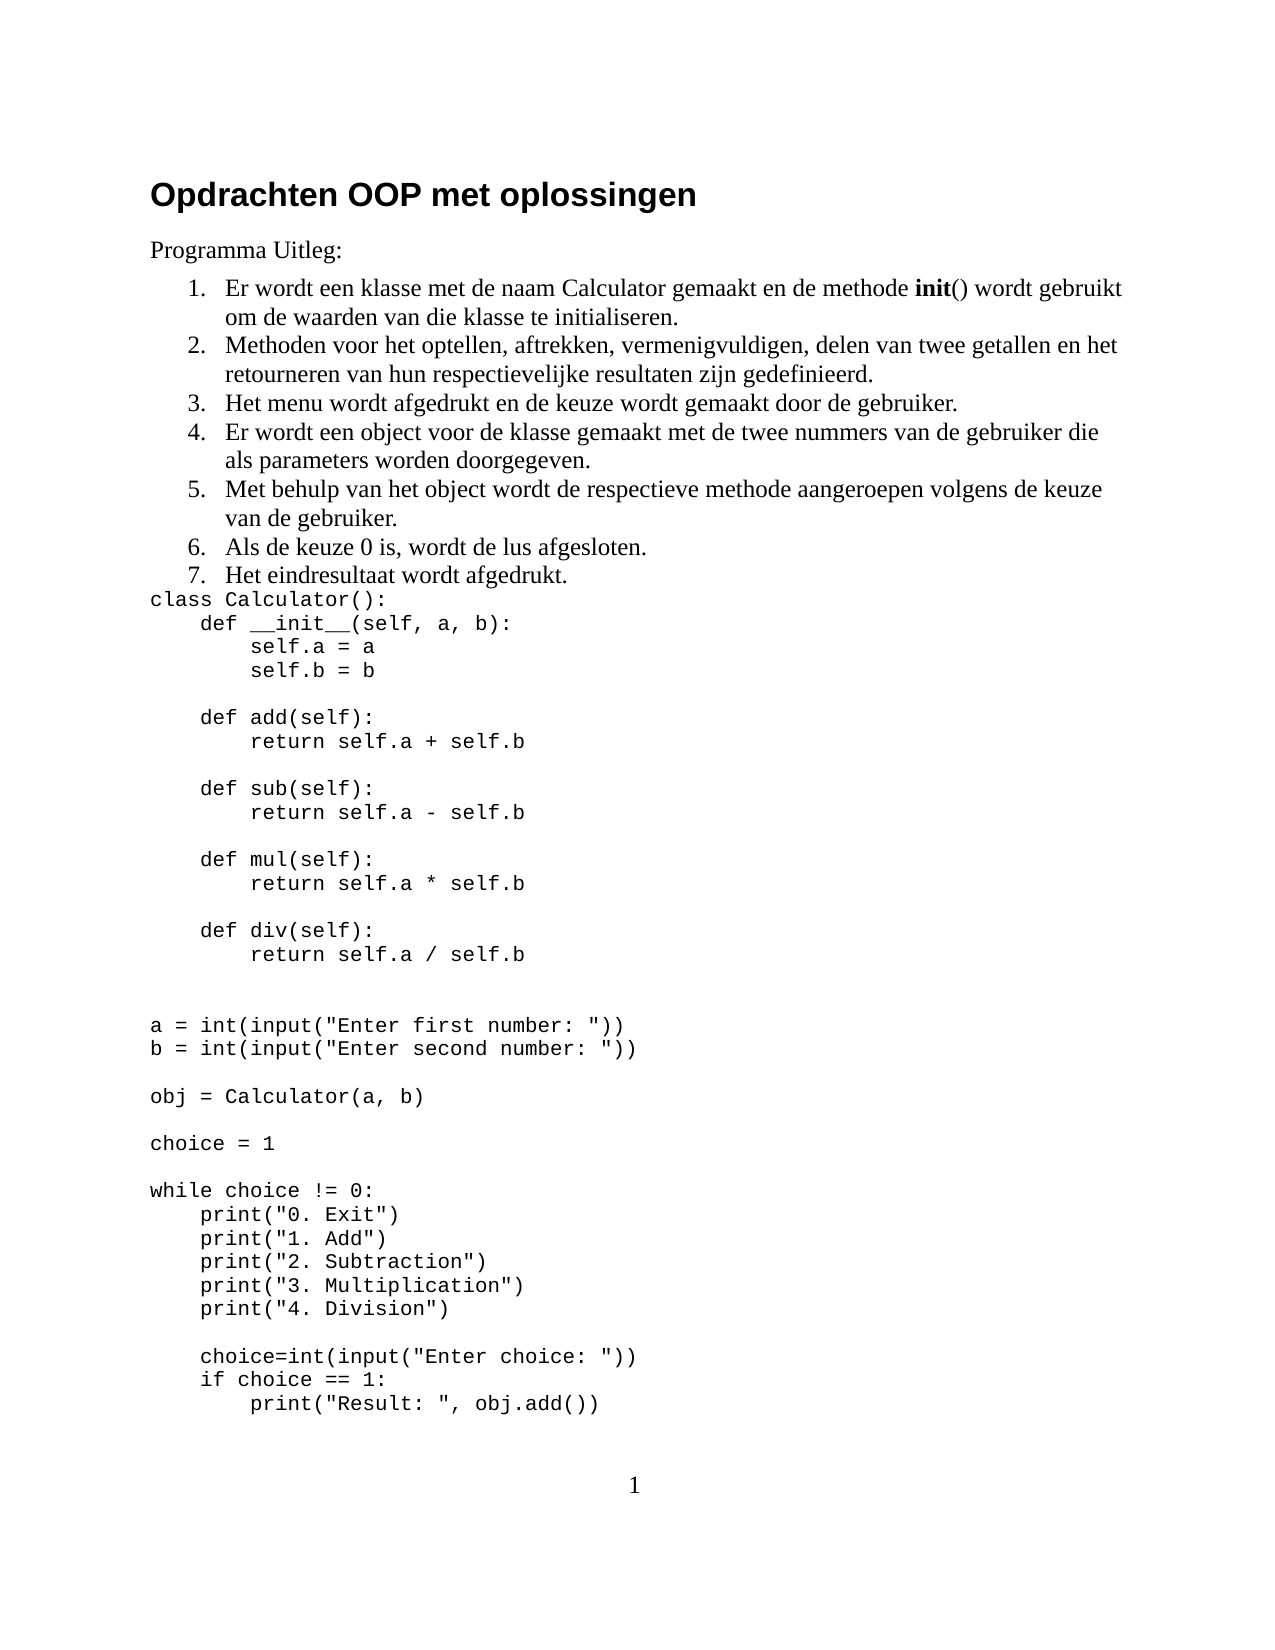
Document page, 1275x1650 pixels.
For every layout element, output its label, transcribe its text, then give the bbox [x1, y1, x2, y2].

list Er wordt een object voor de klasse gemaakt met de twee nummers van de gebruiker die als parameters worden doorgegeven. [187, 417, 1125, 474]
text print("3. Multiplication") [150, 1275, 1125, 1298]
text def mul(self): [150, 849, 1125, 873]
text a = int(input("Enter first number: ")) [150, 1015, 1125, 1038]
list Het eindresultaat wordt afgedrukt. [187, 560, 1125, 589]
text def add(self): [150, 707, 1125, 731]
text while choice != 0: [150, 1180, 1125, 1204]
list Met behulp van het object wordt de respectieve methode aangeroepen volgens de keuze van de gebruiker. [187, 474, 1125, 532]
text print("2. Subtraction") [150, 1251, 1125, 1275]
text print("1. Add") [150, 1227, 1125, 1251]
text print("Result: ", obj.add()) [150, 1393, 1125, 1417]
text def div(self): [150, 920, 1125, 944]
text choice = 1 [150, 1133, 1125, 1157]
list Methoden voor het optellen, aftrekken, vermenigvuldigen, delen van twee getallen en het retourneren van hun respectievelijke resultaten zijn gedefinieerd. [187, 330, 1125, 388]
text obj = Calculator(a, b) [150, 1086, 1125, 1109]
text return self.a * self.b [150, 873, 1125, 896]
text return self.a - self.b [150, 802, 1125, 826]
text choice=int(input("Enter choice: ")) [150, 1346, 1125, 1369]
subtitle Opdrachten OOP met oplossingen [150, 175, 1125, 214]
text b = int(input("Enter second number: ")) [150, 1038, 1125, 1062]
text class Calculator(): [150, 589, 1125, 613]
text Programma Uitleg: [150, 235, 1125, 264]
list Het menu wordt afgedrukt en de keuze wordt gemaakt door de gebruiker. [187, 388, 1125, 417]
text print("4. Division") [150, 1298, 1125, 1322]
text self.a = a [150, 636, 1125, 660]
text return self.a + self.b [150, 731, 1125, 754]
text self.b = b [150, 660, 1125, 684]
text return self.a / self.b [150, 944, 1125, 967]
list Er wordt een klasse met de naam Calculator gemaakt en de methode init() wordt gebruikt om de waarden van die klasse te initialiseren. [187, 273, 1125, 330]
text print("0. Exit") [150, 1204, 1125, 1227]
list Als de keuze 0 is, wordt de lus afgesloten. [187, 532, 1125, 560]
text def __init__(self, a, b): [150, 613, 1125, 636]
text if choice == 1: [150, 1369, 1125, 1393]
text def sub(self): [150, 778, 1125, 802]
